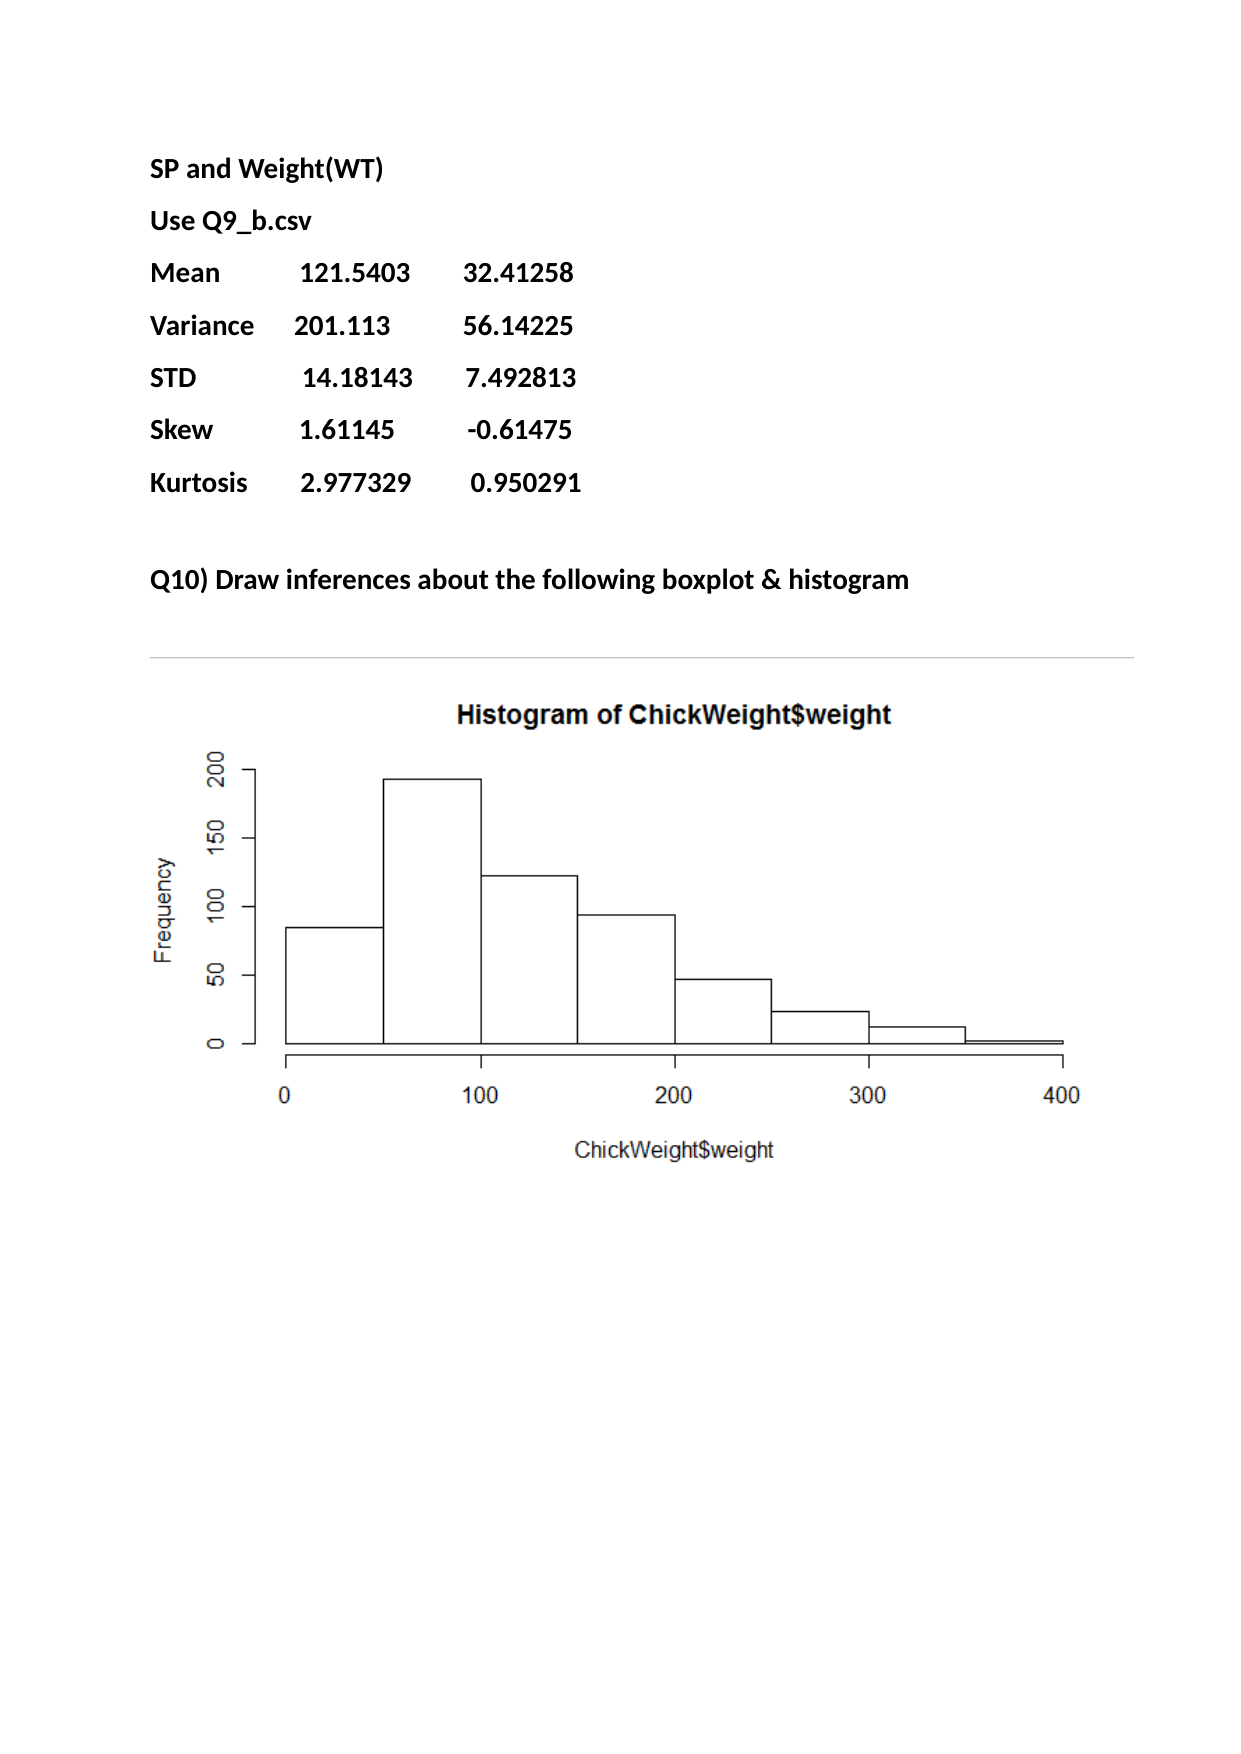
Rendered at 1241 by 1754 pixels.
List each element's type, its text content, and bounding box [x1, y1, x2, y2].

text Variance 201.113 56.14225 [150, 307, 1090, 342]
text Use Q9_b.csv [150, 202, 1090, 238]
text Skew 1.61145 -0.61475 [150, 411, 1090, 447]
text STD 14.18143 7.492813 [150, 359, 1090, 395]
text Kurtosis 2.977329 0.950291 [150, 464, 1090, 499]
text Q10) Draw inferences about the following boxplot & histogram [150, 561, 1090, 596]
text Mean 121.5403 32.41258 [150, 254, 1090, 290]
text SP and Weight(WT) [150, 150, 1090, 186]
